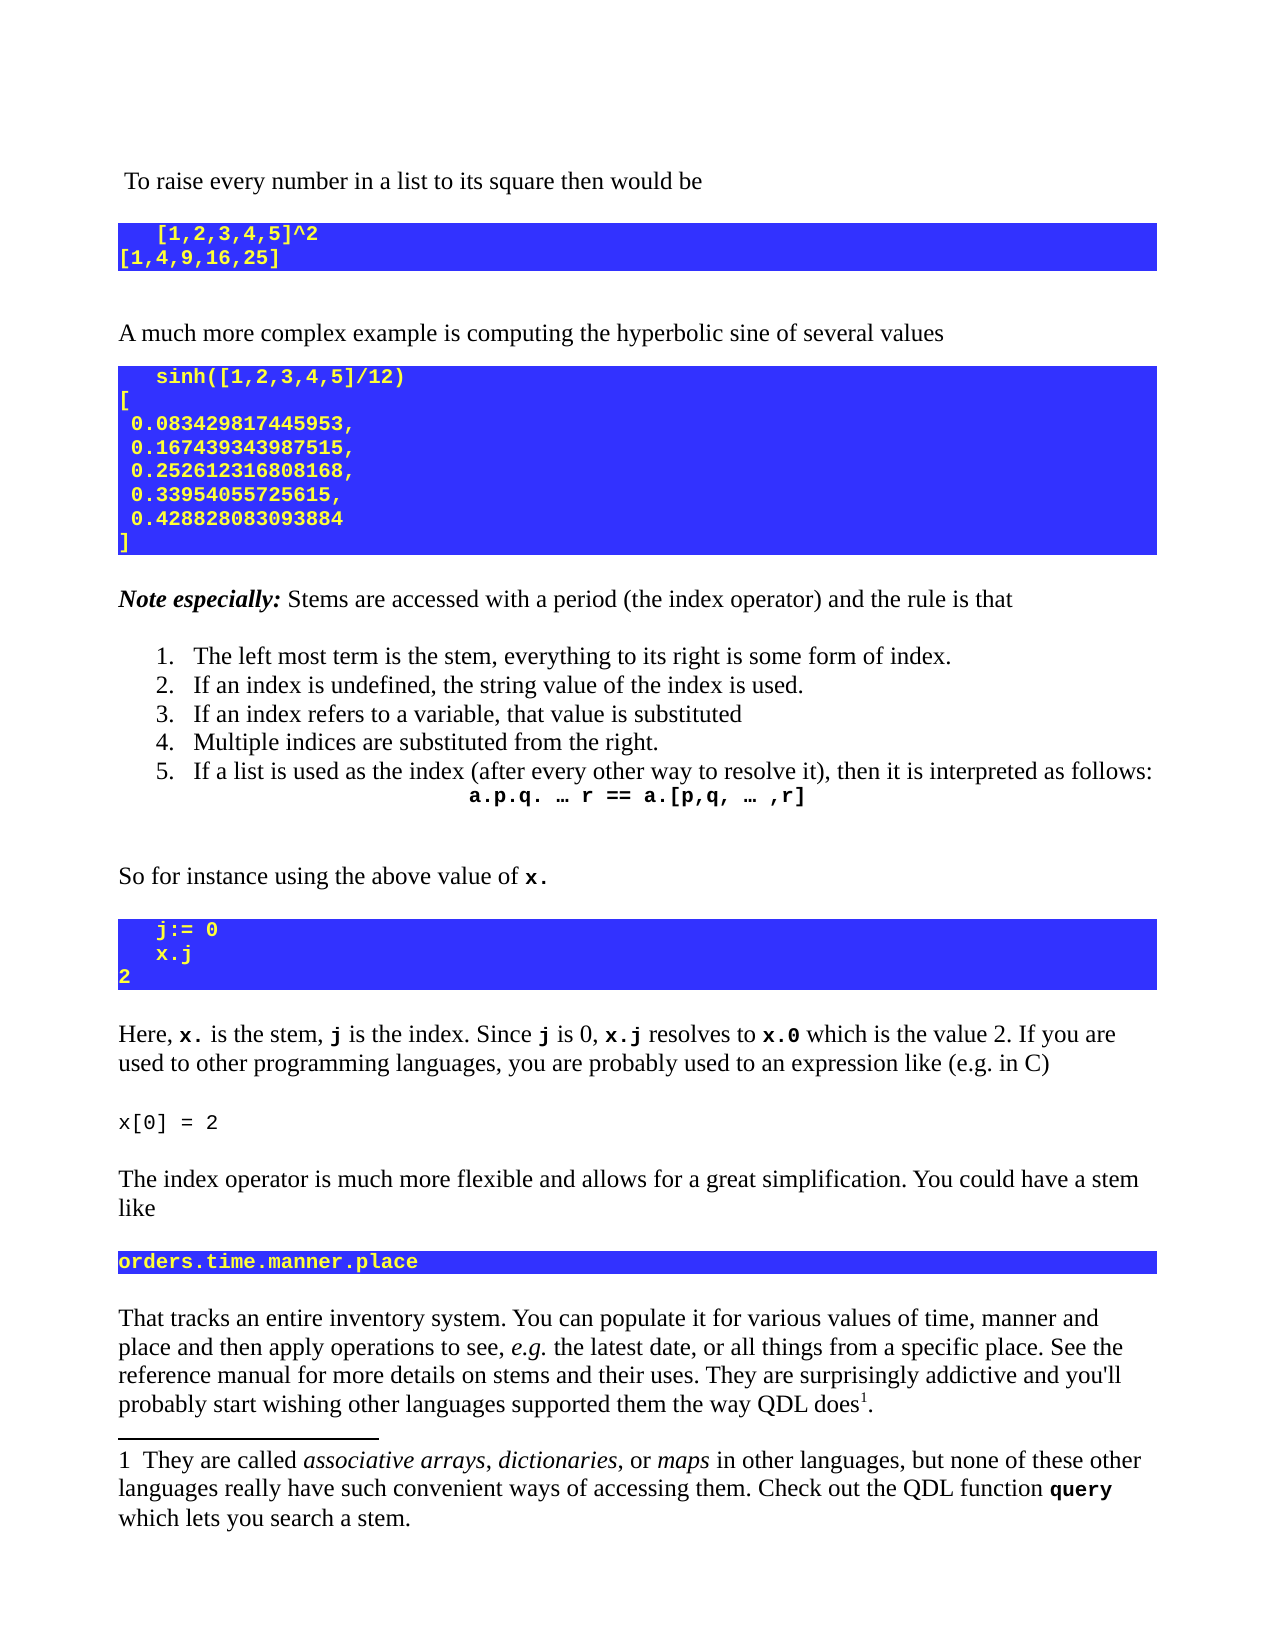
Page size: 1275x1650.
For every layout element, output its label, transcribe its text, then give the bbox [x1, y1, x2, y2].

text 0.33954055725615, [118, 484, 1157, 508]
list The left most term is the stem, everything to its right is some form of index. [156, 641, 1157, 670]
text Note especially: Stems are accessed with a period (the index operator) and the rule is that [118, 584, 1157, 612]
text j:= 0 [118, 919, 1157, 943]
list If a list is used as the index (after every other way to resolve it), then it is interpreted as follows: [156, 756, 1157, 785]
text To raise every number in a list to its square then would be [118, 166, 1157, 194]
text 0.252612316808168, [118, 460, 1157, 484]
text a.p.q. … r == a.[p,q, … ,r] [118, 785, 1157, 808]
text 2 [118, 967, 1157, 990]
text A much more complex example is computing the hyperbolic sine of several values [118, 318, 1157, 347]
text 0.428828083093884 [118, 508, 1157, 531]
text ] [118, 531, 1157, 555]
text [1,4,9,16,25] [118, 247, 1157, 271]
list If an index is undefined, the string value of the index is used. [156, 670, 1157, 699]
text [ [118, 389, 1157, 413]
text So for instance using the above value of x. [118, 861, 1157, 891]
text The index operator is much more flexible and allows for a great simplification. You could have a stem like [118, 1164, 1157, 1222]
text x[0] = 2 [118, 1106, 1157, 1136]
text orders.time.manner.place [118, 1251, 1157, 1274]
text [1,2,3,4,5]^2 [118, 223, 1157, 247]
text sinh([1,2,3,4,5]/12) [118, 366, 1157, 389]
text 0.083429817445953, [118, 413, 1157, 437]
list If an index refers to a variable, that value is substituted [156, 699, 1157, 727]
text Here, x. is the stem, j is the index. Since j is 0, x.j resolves to x.0 which is the value 2. If you are used to other programming languages, you are probably used to an expression like (e.g. in C) [118, 1019, 1157, 1077]
text x.j [118, 943, 1157, 967]
text They are called associative arrays, dictionaries, or maps in other languages, but none of these other languages really have such convenient ways of accessing them. Check out the QDL function query which lets you search a stem. [118, 1445, 1157, 1532]
text That tracks an entire inventory system. You can populate it for various values of time, manner and place and then apply operations to see, e.g. the latest date, or all things from a specific place. See the reference manual for more details on stems and their uses. They are surprisingly addictive and you'll probably start wishing other languages supported them the way QDL does. [118, 1303, 1157, 1418]
list Multiple indices are substituted from the right. [156, 727, 1157, 756]
text 0.167439343987515, [118, 437, 1157, 460]
